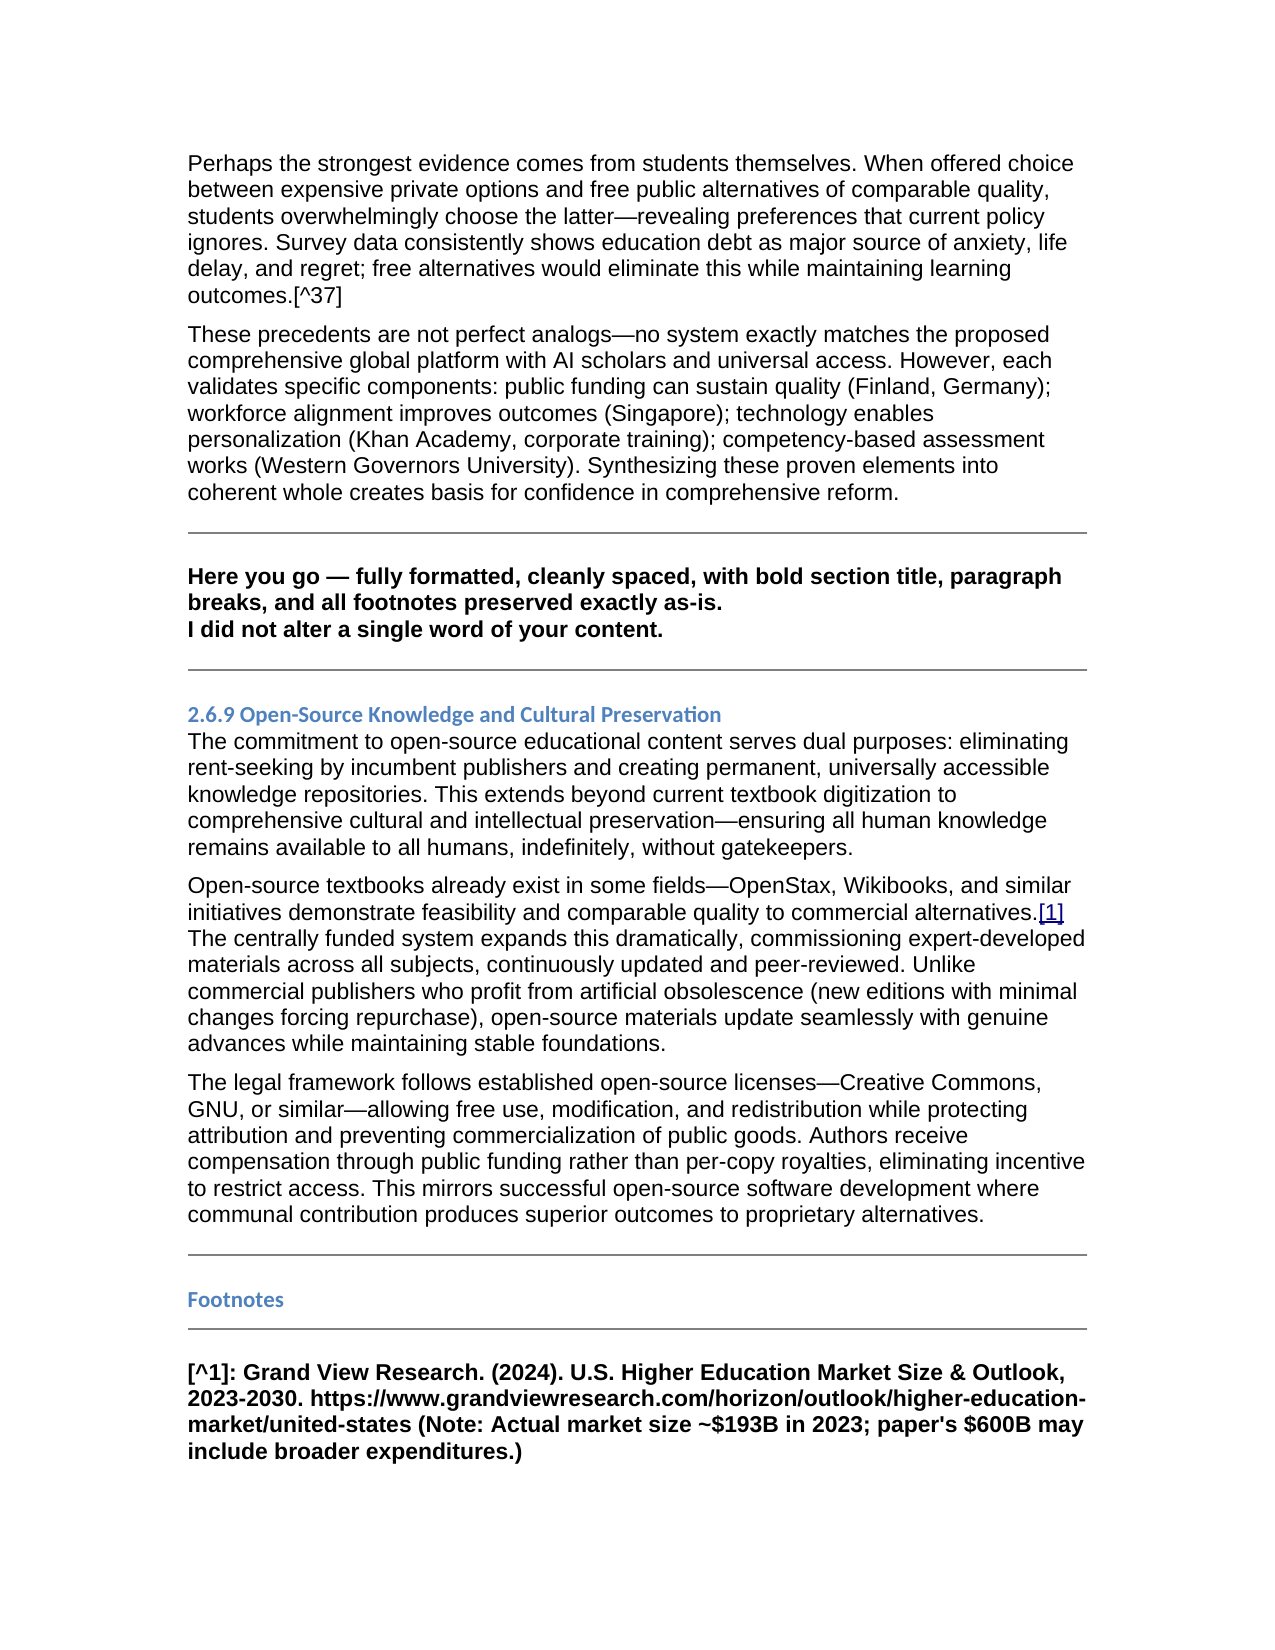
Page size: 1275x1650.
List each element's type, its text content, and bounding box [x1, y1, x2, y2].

text Here you go — fully formatted, cleanly spaced, with bold section title, paragraph breaks, and all footnotes preserved exactly as‑is. I did not alter a single word of your content. [187, 563, 1087, 642]
text These precedents are not perfect analogs—no system exactly matches the proposed comprehensive global platform with AI scholars and universal access. However, each validates specific components: public funding can sustain quality (Finland, Germany); workforce alignment improves outcomes (Singapore); technology enables personalization (Khan Academy, corporate training); competency-based assessment works (Western Governors University). Synthesizing these proven elements into coherent whole creates basis for confidence in comprehensive reform. [187, 321, 1087, 505]
text The commitment to open-source educational content serves dual purposes: eliminating rent-seeking by incumbent publishers and creating permanent, universally accessible knowledge repositories. This extends beyond current textbook digitization to comprehensive cultural and intellectual preservation—ensuring all human knowledge remains available to all humans, indefinitely, without gatekeepers. [187, 728, 1087, 860]
subtitle Footnotes [187, 1285, 1087, 1313]
text The legal framework follows established open-source licenses—Creative Commons, GNU, or similar—allowing free use, modification, and redistribution while protecting attribution and preventing commercialization of public goods. Authors receive compensation through public funding rather than per-copy royalties, eliminating incentive to restrict access. This mirrors successful open-source software development where communal contribution produces superior outcomes to proprietary alternatives. [187, 1069, 1087, 1227]
text Perhaps the strongest evidence comes from students themselves. When offered choice between expensive private options and free public alternatives of comparable quality, students overwhelmingly choose the latter—revealing preferences that current policy ignores. Survey data consistently shows education debt as major source of anxiety, life delay, and regret; free alternatives would eliminate this while maintaining learning outcomes.[^37] [187, 150, 1087, 308]
text [^1]: Grand View Research. (2024). U.S. Higher Education Market Size & Outlook, 2023-2030. https://www.grandviewresearch.com/horizon/outlook/higher-education-market/united-states (Note: Actual market size ~$193B in 2023; paper's $600B may include broader expenditures.) [187, 1359, 1087, 1464]
subtitle 2.6.9 Open-Source Knowledge and Cultural Preservation [187, 700, 1087, 728]
text Open-source textbooks already exist in some fields—OpenStax, Wikibooks, and similar initiatives demonstrate feasibility and comparable quality to commercial alternatives.[1] The centrally funded system expands this dramatically, commissioning expert-developed materials across all subjects, continuously updated and peer-reviewed. Unlike commercial publishers who profit from artificial obsolescence (new editions with minimal changes forcing repurchase), open-source materials update seamlessly with genuine advances while maintaining stable foundations. [187, 872, 1087, 1057]
